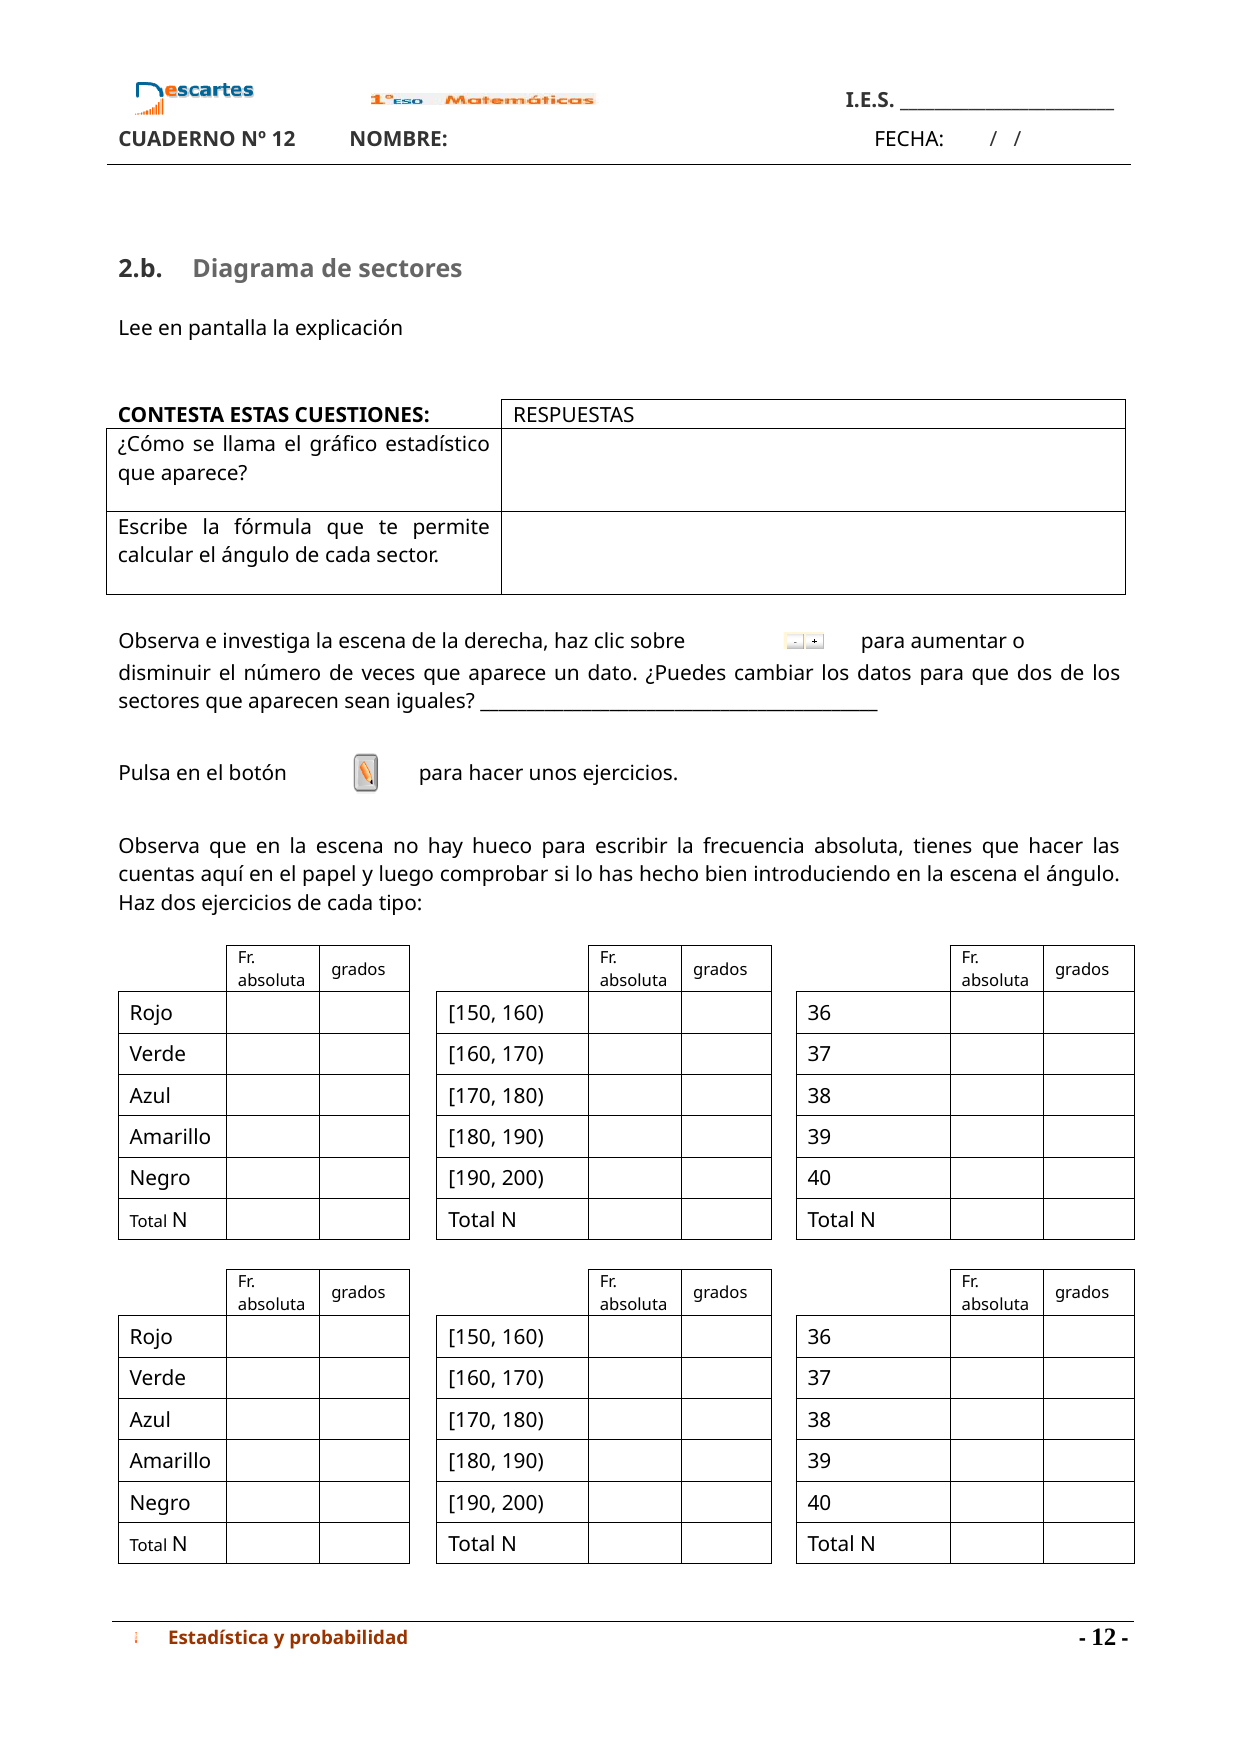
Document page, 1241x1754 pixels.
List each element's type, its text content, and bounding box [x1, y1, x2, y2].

table_cell [772, 1115, 796, 1157]
table_header grados [682, 946, 771, 991]
table_cell [951, 1399, 1043, 1439]
table_cell [170, 180) [437, 1075, 588, 1115]
table_cell [1044, 1482, 1134, 1522]
table_cell [227, 1034, 319, 1074]
table_cell [410, 1157, 436, 1198]
table_cell [589, 1116, 681, 1157]
table_header Fr. absoluta [227, 1270, 319, 1315]
table_cell [682, 1034, 771, 1074]
table_header Fr. absoluta [951, 1270, 1043, 1315]
table_cell [589, 1158, 681, 1198]
table_cell Verde [119, 1358, 226, 1398]
table_cell [772, 1439, 796, 1481]
table_cell [589, 1482, 681, 1522]
table_cell [227, 1199, 319, 1239]
table_cell [320, 992, 409, 1032]
table_cell [502, 429, 1125, 511]
table_cell [1044, 1075, 1134, 1115]
table_cell [320, 1199, 409, 1239]
table_cell [180, 190) [437, 1440, 588, 1481]
table_cell [951, 1316, 1043, 1357]
table_cell [180, 190) [437, 1116, 588, 1157]
table_cell [772, 1033, 796, 1074]
table_cell [682, 1523, 771, 1563]
table_cell [682, 1116, 771, 1157]
text Observa que en la escena no hay hueco para escribir la frecuencia absoluta, tienes que hacer las cuentas aquí en el papel y luego comprobar si lo has hecho bien introduciendo en la escena el ángulo. Haz dos ejercicios de cada tipo: [118, 831, 1122, 916]
table_cell [951, 1523, 1043, 1563]
table_cell Amarillo [119, 1116, 226, 1157]
table_header [796, 945, 950, 991]
table_cell [772, 1315, 796, 1357]
table_header [437, 945, 588, 991]
table_cell Total N [119, 1523, 226, 1563]
table_cell [1044, 1199, 1134, 1239]
table_cell [772, 1074, 796, 1115]
table_cell [682, 1316, 771, 1357]
table_header [772, 1269, 796, 1315]
table_cell 40 [797, 1482, 950, 1522]
list Diagrama de sectores [118, 251, 1122, 285]
table_cell [589, 1440, 681, 1481]
table_cell [1044, 1158, 1134, 1198]
table_cell [951, 1034, 1043, 1074]
table_cell Escribe la fórmula que te permite calcular el ángulo de cada sector. [107, 512, 501, 594]
table_cell Rojo [119, 1316, 226, 1357]
table_header [796, 1269, 950, 1315]
table_cell [227, 1158, 319, 1198]
table_header CONTESTA ESTAS CUESTIONES: [106, 399, 501, 428]
table_cell [589, 1523, 681, 1563]
table_cell 37 [797, 1034, 950, 1074]
table_header [118, 1269, 226, 1315]
table_cell [410, 1481, 436, 1522]
table_cell 38 [797, 1075, 950, 1115]
table_cell [682, 1199, 771, 1239]
table_cell [227, 1316, 319, 1357]
table_header [756, 624, 849, 658]
table_cell [682, 992, 771, 1032]
table_cell [320, 1075, 409, 1115]
table_cell [951, 1116, 1043, 1157]
table_header para aumentar o [849, 624, 1133, 658]
table_header grados [682, 1270, 771, 1315]
table_cell [410, 991, 436, 1032]
table_header [324, 743, 407, 802]
table_cell Verde [119, 1034, 226, 1074]
picture [371, 93, 599, 105]
table_cell ¿Cómo se llama el gráfico estadístico que aparece? [107, 429, 501, 511]
table_cell Amarillo [119, 1440, 226, 1481]
table_cell [1044, 1440, 1134, 1481]
table_cell [1044, 992, 1134, 1032]
table_cell [150, 160) [437, 992, 588, 1032]
table_cell [682, 1075, 771, 1115]
table_cell [1044, 1116, 1134, 1157]
table_cell [951, 1440, 1043, 1481]
table_cell [951, 1158, 1043, 1198]
table_cell [227, 1482, 319, 1522]
table_header Fr. absoluta [589, 1270, 681, 1315]
table_cell [589, 1399, 681, 1439]
table_cell [682, 1440, 771, 1481]
table_cell [410, 1115, 436, 1157]
table_cell [410, 1198, 436, 1239]
table_cell [410, 1398, 436, 1439]
picture [783, 632, 824, 649]
table_cell [227, 1116, 319, 1157]
table_header Fr. absoluta [589, 946, 681, 991]
table_cell [589, 1316, 681, 1357]
table_cell [682, 1158, 771, 1198]
table_cell [410, 1074, 436, 1115]
table_cell 40 [797, 1158, 950, 1198]
table_cell 37 [797, 1358, 950, 1398]
table_cell [410, 1439, 436, 1481]
table_cell Azul [119, 1075, 226, 1115]
table_cell [1044, 1358, 1134, 1398]
table_cell [589, 992, 681, 1032]
table_cell [589, 1358, 681, 1398]
table_cell [1044, 1523, 1134, 1563]
table_header Observa e investiga la escena de la derecha, haz clic sobre [107, 624, 756, 658]
table_cell [227, 1440, 319, 1481]
table_header grados [1044, 946, 1134, 991]
table_cell [772, 991, 796, 1032]
table_cell [951, 992, 1043, 1032]
table_cell [160, 170) [437, 1358, 588, 1398]
table_header RESPUESTAS [502, 400, 1125, 428]
table_cell [589, 1034, 681, 1074]
table_cell [227, 1075, 319, 1115]
table_cell [190, 200) [437, 1482, 588, 1522]
table_cell [772, 1357, 796, 1398]
table_cell [1044, 1399, 1134, 1439]
table_cell [951, 1199, 1043, 1239]
table_header grados [1044, 1270, 1134, 1315]
table_cell [320, 1482, 409, 1522]
table_header [410, 945, 437, 991]
table_cell [682, 1482, 771, 1522]
picture [352, 752, 379, 794]
picture [134, 82, 257, 115]
table_cell [227, 1358, 319, 1398]
table_cell [589, 1199, 681, 1239]
table_cell [227, 992, 319, 1032]
table_cell [682, 1358, 771, 1398]
picture [134, 1631, 138, 1643]
table_cell 39 [797, 1116, 950, 1157]
table_cell [320, 1399, 409, 1439]
table_cell [410, 1315, 436, 1357]
table_header [118, 945, 226, 991]
table_cell [150, 160) [437, 1316, 588, 1357]
table_cell [227, 1523, 319, 1563]
table_cell [772, 1398, 796, 1439]
table_cell [502, 512, 1125, 594]
table_header Fr. absoluta [227, 946, 319, 991]
table_header Fr. absoluta [951, 946, 1043, 991]
table_cell [682, 1399, 771, 1439]
table_cell [589, 1075, 681, 1115]
table_cell 38 [797, 1399, 950, 1439]
table_header [437, 1269, 588, 1315]
table_cell [170, 180) [437, 1399, 588, 1439]
table_header grados [320, 1270, 409, 1315]
table_cell [320, 1358, 409, 1398]
table_cell [410, 1033, 436, 1074]
table_cell [772, 1198, 796, 1239]
table_cell Negro [119, 1158, 226, 1198]
table_cell [320, 1158, 409, 1198]
table_cell Rojo [119, 992, 226, 1032]
text Lee en pantalla la explicación [118, 313, 1122, 342]
table_cell [320, 1034, 409, 1074]
table_header grados [320, 946, 409, 991]
table_cell [951, 1482, 1043, 1522]
table_header Pulsa en el botón [107, 743, 324, 802]
table_cell [772, 1481, 796, 1522]
table_cell [1044, 1316, 1134, 1357]
table_cell 36 [797, 992, 950, 1032]
text disminuir el número de veces que aparece un dato. ¿Puedes cambiar los datos para que dos de los sectores que aparecen sean iguales? ___________________________________________ [118, 658, 1122, 715]
table_cell [951, 1075, 1043, 1115]
table_cell Total N [119, 1199, 226, 1239]
table_cell [320, 1523, 409, 1563]
table_cell [772, 1522, 796, 1563]
table_cell Total N [797, 1199, 950, 1239]
table_cell [320, 1116, 409, 1157]
table_cell [1044, 1034, 1134, 1074]
table_header [410, 1269, 437, 1315]
table_cell Total N [437, 1199, 588, 1239]
table_header para hacer unos ejercicios. [407, 743, 1133, 802]
table_cell [410, 1357, 436, 1398]
table_cell [772, 1157, 796, 1198]
table_cell [951, 1358, 1043, 1398]
table_cell 39 [797, 1440, 950, 1481]
table_cell Total N [797, 1523, 950, 1563]
table_cell Negro [119, 1482, 226, 1522]
table_cell Azul [119, 1399, 226, 1439]
table_cell [320, 1316, 409, 1357]
table_cell [410, 1522, 436, 1563]
table_cell [190, 200) [437, 1158, 588, 1198]
table_cell [320, 1440, 409, 1481]
table_cell Total N [437, 1523, 588, 1563]
table_cell [160, 170) [437, 1034, 588, 1074]
table_cell 36 [797, 1316, 950, 1357]
table_header [772, 945, 796, 991]
table_cell [227, 1399, 319, 1439]
